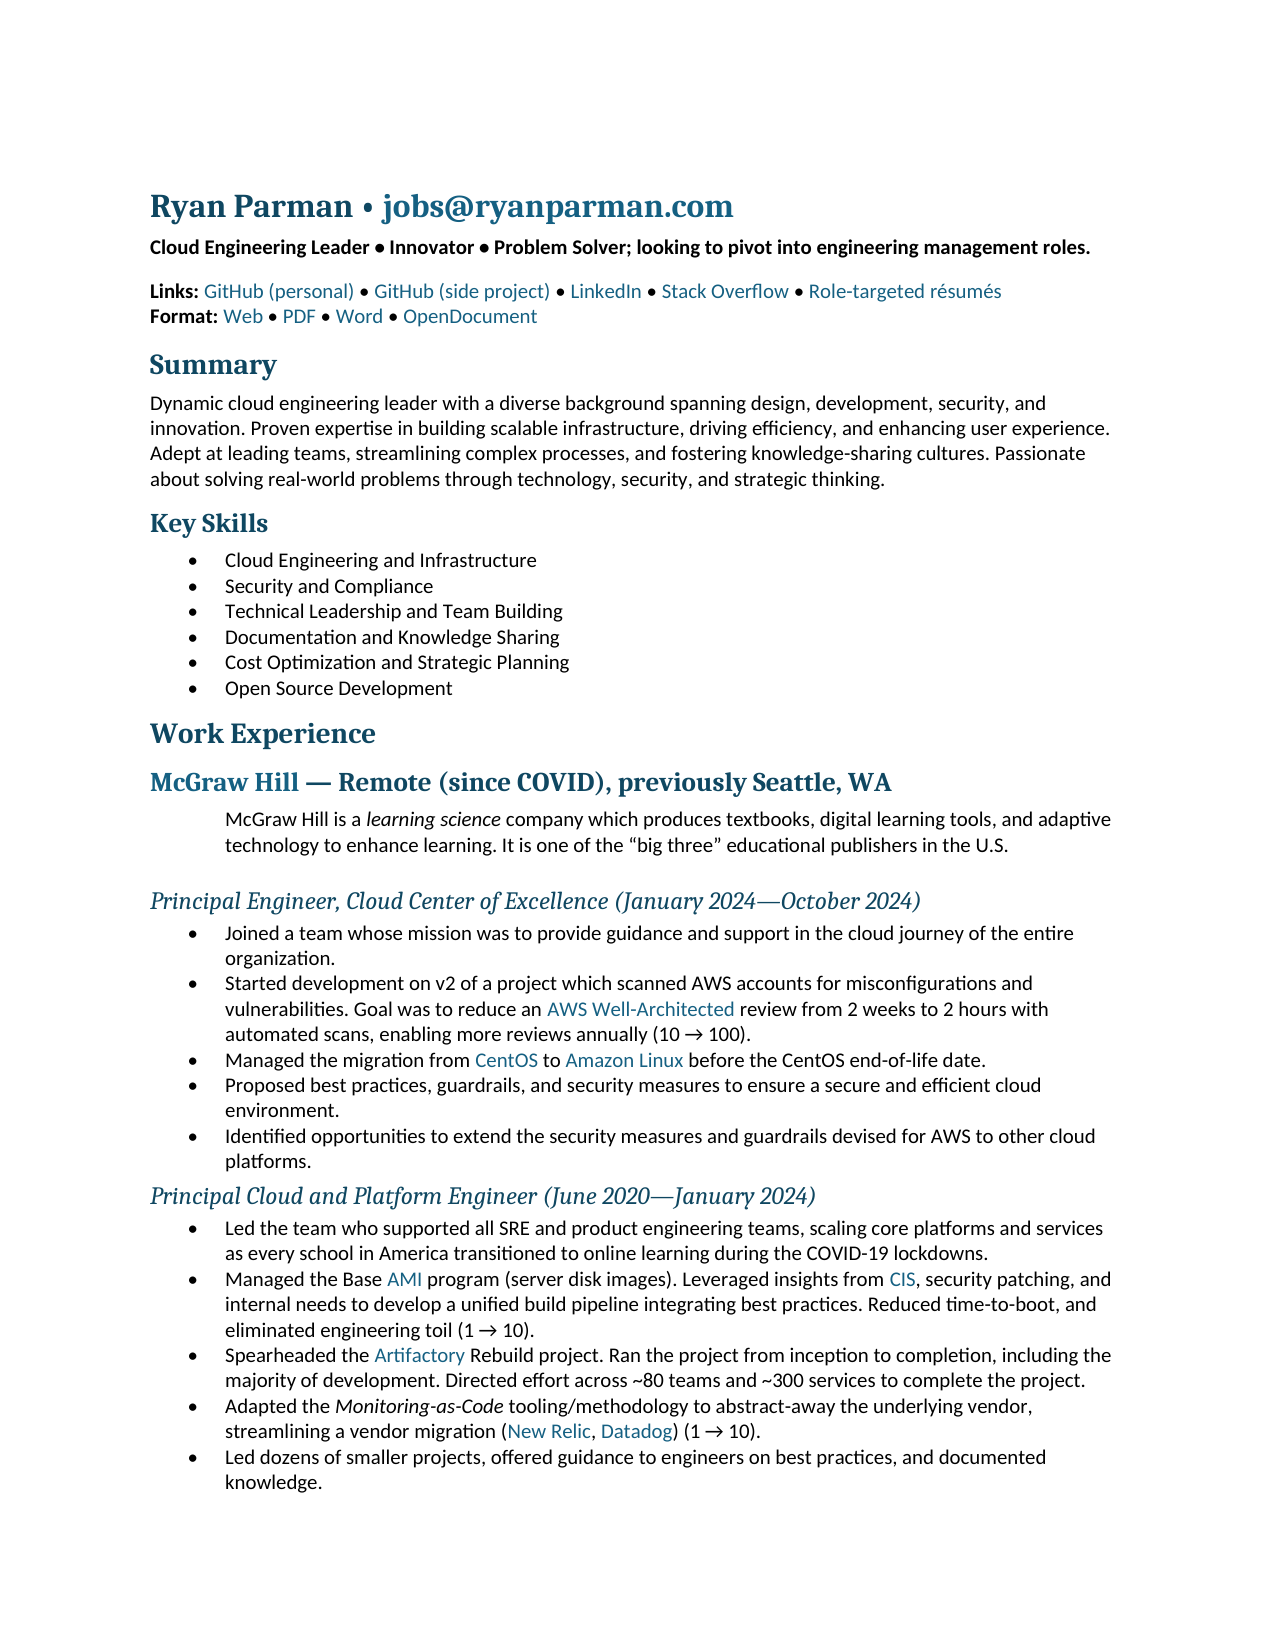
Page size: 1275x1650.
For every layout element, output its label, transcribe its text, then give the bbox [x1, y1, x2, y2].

subtitle Work Experience [150, 717, 1125, 750]
list Spearheaded the Artifactory Rebuild project. Ran the project from inception to completion, including the majority of development. Directed effort across ~80 teams and ~300 services to complete the project. [187, 1342, 1125, 1393]
text Dynamic cloud engineering leader with a diverse background spanning design, development, security, and innovation. Proven expertise in building scalable infrastructure, driving efficiency, and enhancing user experience. Adept at leading teams, streamlining complex processes, and fostering knowledge-sharing cultures. Passionate about solving real-world problems through technology, security, and strategic thinking. [150, 390, 1125, 491]
text Links: GitHub (personal) • GitHub (side project) • LinkedIn • Stack Overflow • Role-targeted résumés Format: Web • PDF • Word • OpenDocument [150, 278, 1125, 329]
list Documentation and Knowledge Sharing [187, 624, 1125, 649]
list Technical Leadership and Team Building [187, 598, 1125, 624]
subtitle Ryan Parman • jobs@ryanparman.com [150, 187, 1125, 226]
list Cloud Engineering and Infrastructure [187, 548, 1125, 573]
text McGraw Hill is a learning science company which produces textbooks, digital learning tools, and adaptive technology to enhance learning. It is one of the “big three” educational publishers in the U.S. [225, 806, 1125, 857]
list Led dozens of smaller projects, offered guidance to engineers on best practices, and documented knowledge. [187, 1444, 1125, 1495]
list Cost Optimization and Strategic Planning [187, 649, 1125, 675]
subtitle Principal Cloud and Platform Engineer (June 2020—January 2024) [150, 1182, 1125, 1211]
list Started development on v2 of a project which scanned AWS accounts for misconfigurations and vulnerabilities. Goal was to reduce an AWS Well-Architected review from 2 weeks to 2 hours with automated scans, enabling more reviews annually (10 → 100). [187, 971, 1125, 1047]
subtitle Principal Engineer, Cloud Center of Excellence (January 2024—October 2024) [150, 887, 1125, 916]
list Security and Compliance [187, 573, 1125, 598]
list Managed the migration from CentOS to Amazon Linux before the CentOS end-of-life date. [187, 1047, 1125, 1072]
text Cloud Engineering Leader • Innovator • Problem Solver; looking to pivot into engineering management roles. [150, 234, 1125, 259]
list Open Source Development [187, 675, 1125, 700]
list Managed the Base AMI program (server disk images). Leveraged insights from CIS, security patching, and internal needs to develop a unified build pipeline integrating best practices. Reduced time-to-boot, and eliminated engineering toil (1 → 10). [187, 1266, 1125, 1342]
list Proposed best practices, guardrails, and security measures to ensure a secure and efficient cloud environment. [187, 1072, 1125, 1123]
subtitle Key Skills [150, 508, 1125, 539]
list Identified opportunities to extend the security measures and guardrails devised for AWS to other cloud platforms. [187, 1123, 1125, 1174]
subtitle McGraw Hill — Remote (since COVID), previously Seattle, WA [150, 767, 1125, 798]
list Led the team who supported all SRE and product engineering teams, scaling core platforms and services as every school in America transitioned to online learning during the COVID-19 lockdowns. [187, 1215, 1125, 1266]
subtitle Summary [150, 348, 1125, 381]
list Adapted the Monitoring-as-Code tooling/methodology to abstract-away the underlying vendor, streamlining a vendor migration (New Relic, Datadog) (1 → 10). [187, 1393, 1125, 1444]
list Joined a team whose mission was to provide guidance and support in the cloud journey of the entire organization. [187, 920, 1125, 971]
